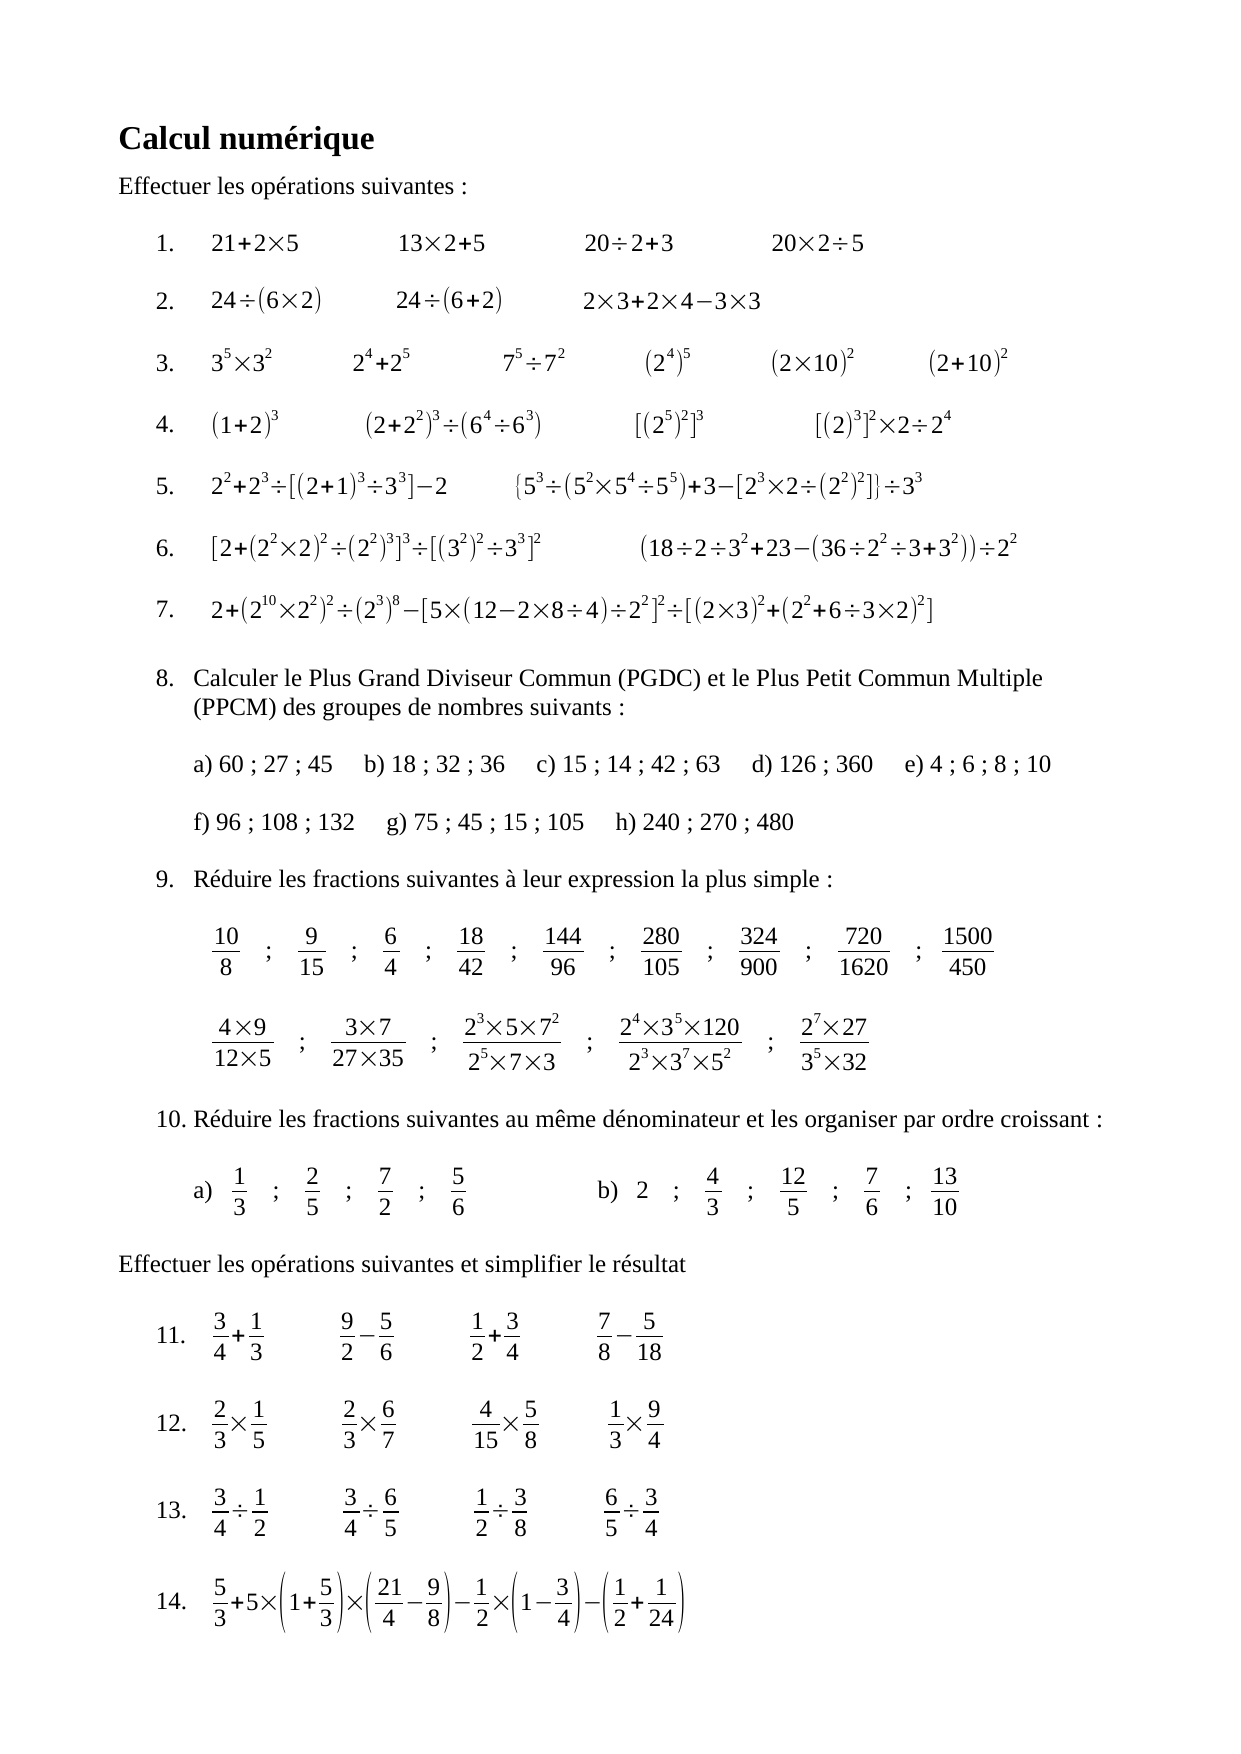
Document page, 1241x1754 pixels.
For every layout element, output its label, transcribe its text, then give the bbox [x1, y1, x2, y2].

list ; ; ; ; ; ; ; ; [156, 922, 1122, 981]
text Effectuer les opérations suivantes et simplifier le résultat [118, 1249, 1122, 1278]
list ; ; ; ; [156, 1009, 1122, 1076]
list a) ; ; ; b) ; ; ; ; [156, 1162, 1122, 1221]
list Calculer le Plus Grand Diviseur Commun (PGDC) et le Plus Petit Commun Multiple (PPCM) des groupes de nombres suivants : [156, 663, 1122, 721]
text Effectuer les opérations suivantes : [118, 171, 1122, 199]
list f) 96 ; 108 ; 132 g) 75 ; 45 ; 15 ; 105 h) 240 ; 270 ; 480 [156, 807, 1122, 836]
list Réduire les fractions suivantes à leur expression la plus simple : [156, 864, 1122, 893]
list Réduire les fractions suivantes au même dénominateur et les organiser par ordre croissant : [156, 1104, 1122, 1133]
text Calcul numérique [118, 118, 1122, 156]
list a) 60 ; 27 ; 45 b) 18 ; 32 ; 36 c) 15 ; 14 ; 42 ; 63 d) 126 ; 360 e) 4 ; 6 ; 8 ; 10 [156, 749, 1122, 778]
